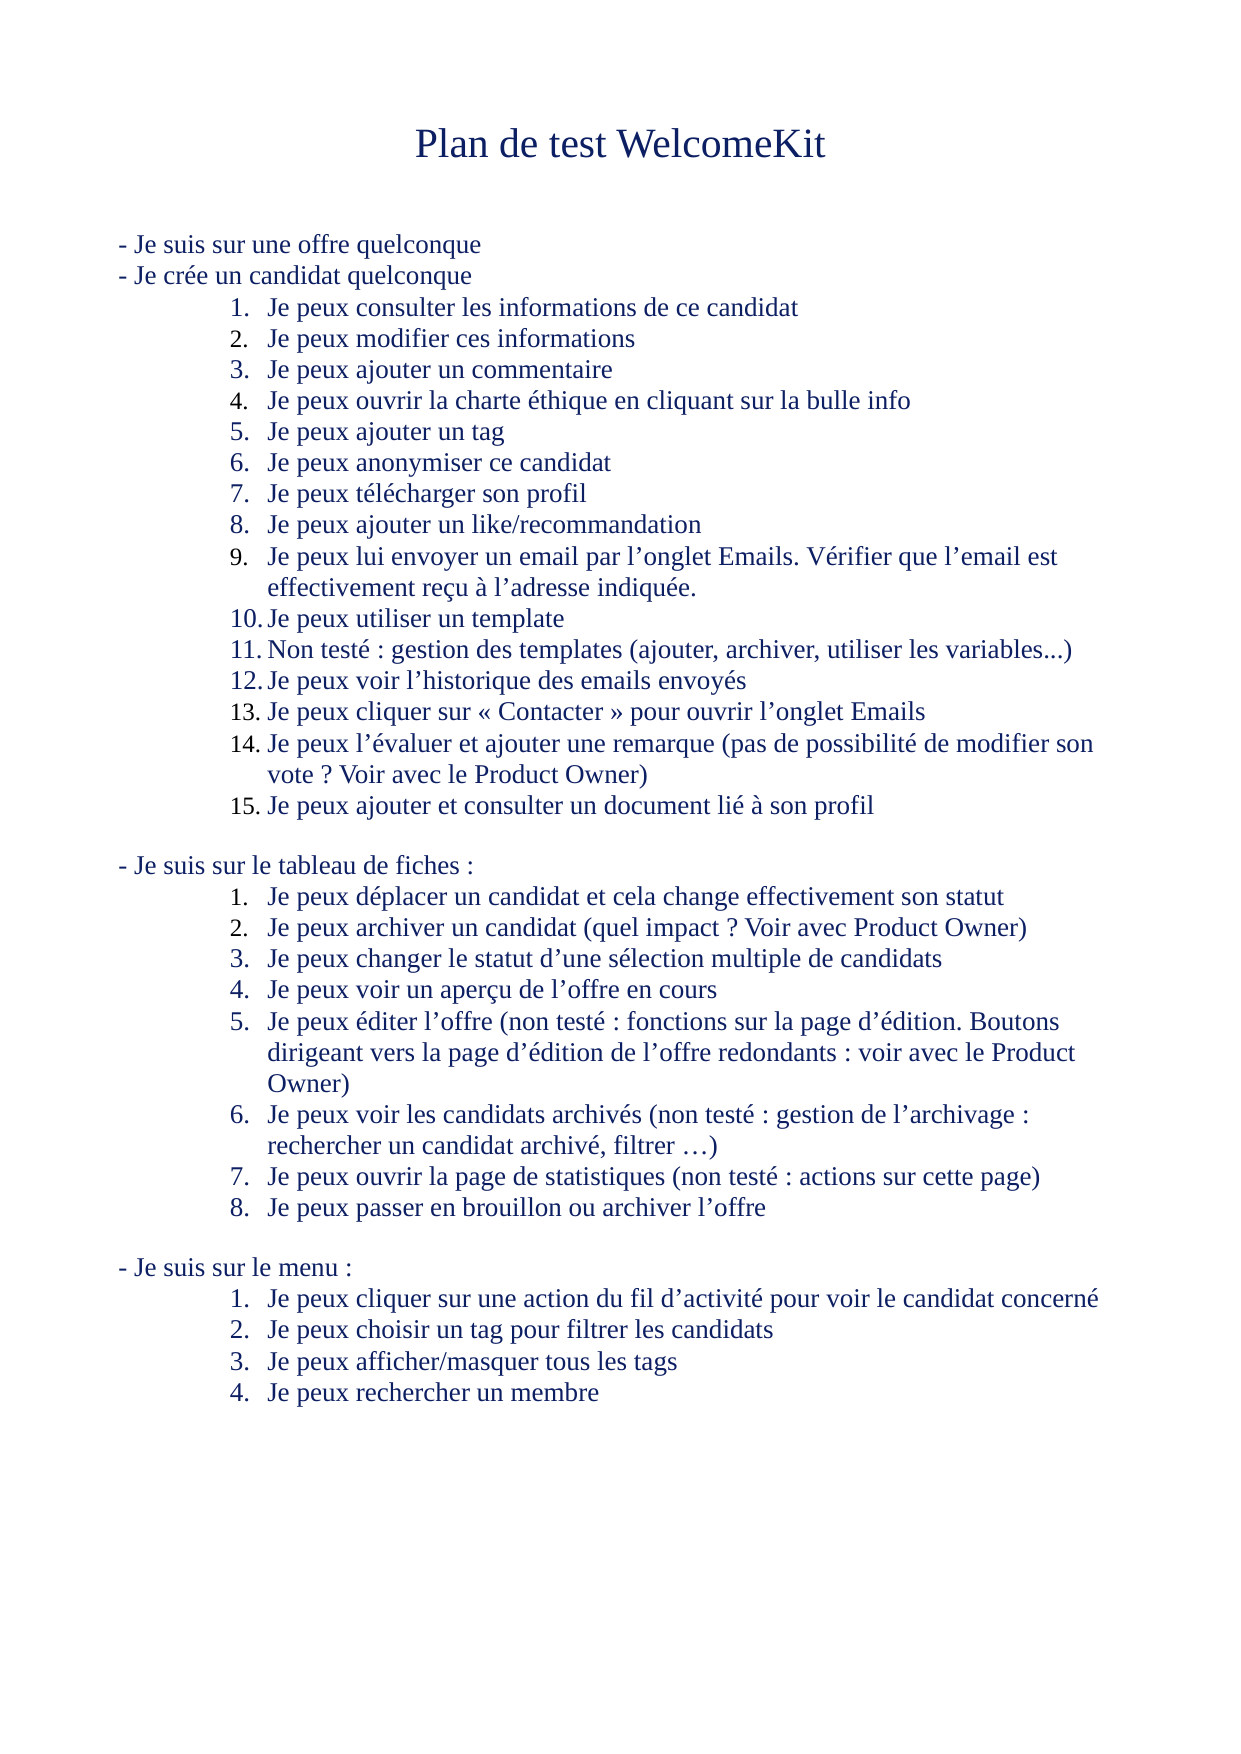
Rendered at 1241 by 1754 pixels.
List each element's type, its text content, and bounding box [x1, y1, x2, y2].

list Je peux afficher/masquer tous les tags [229, 1345, 1122, 1376]
list Je peux ajouter un commentaire [229, 353, 1122, 384]
list Je peux télécharger son profil [229, 477, 1122, 509]
list Non testé : gestion des templates (ajouter, archiver, utiliser les variables...) [229, 633, 1122, 664]
list Je peux rechercher un membre [229, 1376, 1122, 1407]
list Je peux cliquer sur « Contacter » pour ouvrir l’onglet Emails [229, 696, 1122, 727]
list Je peux ajouter et consulter un document lié à son profil [229, 789, 1122, 820]
list Je peux ouvrir la charte éthique en cliquant sur la bulle info [229, 384, 1122, 415]
list Je peux cliquer sur une action du fil d’activité pour voir le candidat concerné [229, 1282, 1122, 1314]
list Je peux lui envoyer un email par l’onglet Emails. Vérifier que l’email est effectivement reçu à l’adresse indiquée. [229, 540, 1122, 602]
text - Je crée un candidat quelconque [118, 259, 1122, 291]
list Je peux modifier ces informations [229, 322, 1122, 353]
text - Je suis sur le tableau de fiches : [118, 849, 1122, 880]
list Je peux voir un aperçu de l’offre en cours [229, 973, 1122, 1004]
text Plan de test WelcomeKit [118, 118, 1122, 166]
list Je peux anonymiser ce candidat [229, 446, 1122, 477]
text - Je suis sur une offre quelconque [118, 228, 1122, 259]
list Je peux l’évaluer et ajouter une remarque (pas de possibilité de modifier son vote ? Voir avec le Product Owner) [229, 727, 1122, 789]
list Je peux archiver un candidat (quel impact ? Voir avec Product Owner) [229, 911, 1122, 942]
list Je peux voir les candidats archivés (non testé : gestion de l’archivage : rechercher un candidat archivé, filtrer …) [229, 1098, 1122, 1160]
list Je peux ajouter un like/recommandation [229, 509, 1122, 540]
list Je peux ouvrir la page de statistiques (non testé : actions sur cette page) [229, 1160, 1122, 1191]
list Je peux consulter les informations de ce candidat [229, 291, 1122, 322]
list Je peux passer en brouillon ou archiver l’offre [229, 1191, 1122, 1223]
list Je peux utiliser un template [229, 602, 1122, 633]
list Je peux ajouter un tag [229, 415, 1122, 446]
list Je peux voir l’historique des emails envoyés [229, 664, 1122, 696]
list Je peux choisir un tag pour filtrer les candidats [229, 1314, 1122, 1345]
list Je peux déplacer un candidat et cela change effectivement son statut [229, 880, 1122, 911]
text - Je suis sur le menu : [118, 1251, 1122, 1282]
list Je peux éditer l’offre (non testé : fonctions sur la page d’édition. Boutons dirigeant vers la page d’édition de l’offre redondants : voir avec le Product Owner) [229, 1004, 1122, 1098]
list Je peux changer le statut d’une sélection multiple de candidats [229, 942, 1122, 973]
